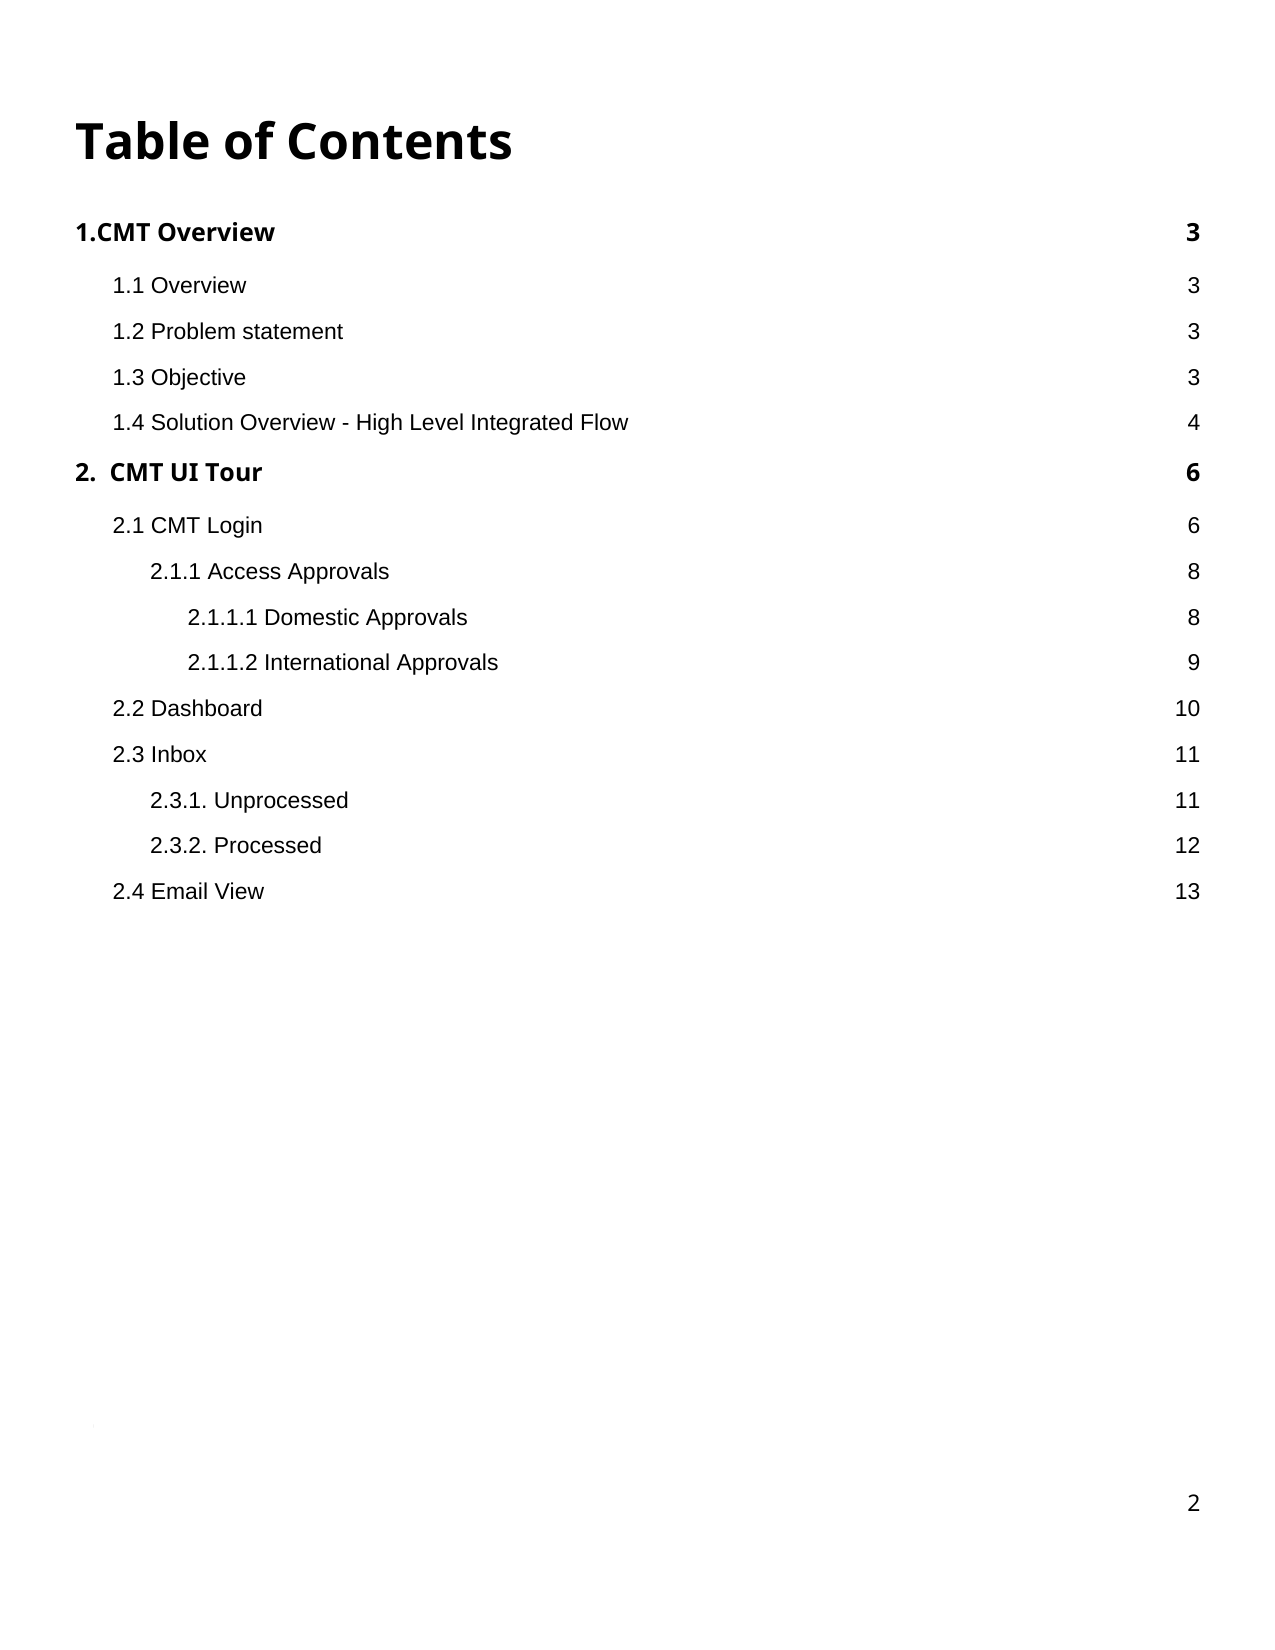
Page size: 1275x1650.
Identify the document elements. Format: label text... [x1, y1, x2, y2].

text 1.3 Objective 3 [112, 363, 1200, 390]
text 1.CMT Overview 3 [75, 215, 1200, 249]
text 2.3.1. Unprocessed 11 [150, 787, 1200, 813]
text 2.1.1.1 Domestic Approvals 8 [187, 604, 1200, 630]
text 2.3 Inbox 11 [112, 741, 1200, 767]
text 2.1.1 Access Approvals 8 [150, 558, 1200, 584]
text 2.1 CMT Login 6 [112, 512, 1200, 538]
text 2.2 Dashboard 10 [112, 695, 1200, 721]
text 1.1 Overview 3 [112, 272, 1200, 298]
text Table of Contents [75, 106, 1200, 174]
text 2. CMT UI Tour 6 [75, 455, 1200, 489]
text 2.4 Email View 13 [112, 878, 1200, 904]
text 2.3.2. Processed 12 [150, 832, 1200, 859]
text 1.2 Problem statement 3 [112, 318, 1200, 344]
text 1.4 Solution Overview - High Level Integrated Flow 4 [112, 409, 1200, 436]
text 2.1.1.2 International Approvals 9 [187, 649, 1200, 676]
